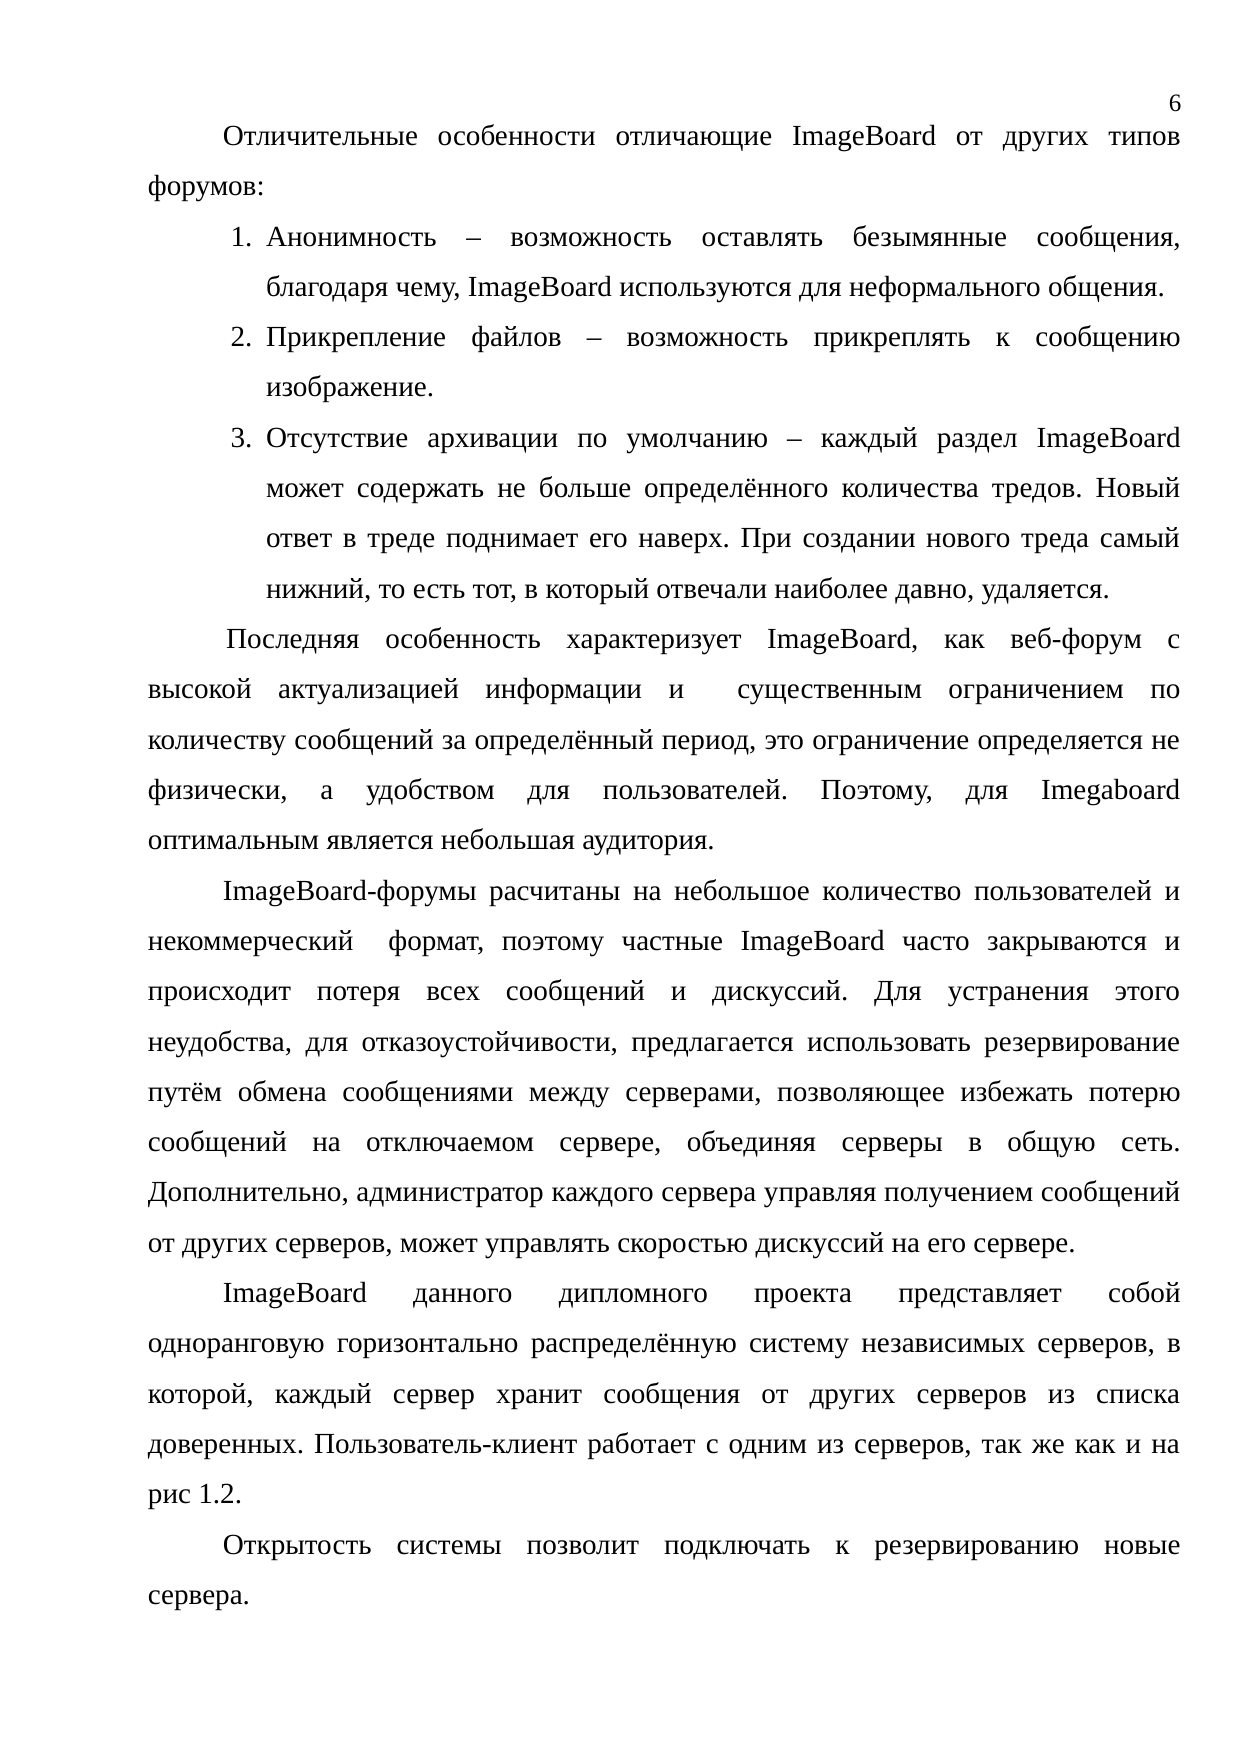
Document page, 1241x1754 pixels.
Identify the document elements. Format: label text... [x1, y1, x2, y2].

list Прикрепление файлов – возможность прикреплять к сообщению изображение. [230, 319, 1181, 403]
text Открытость системы позволит подключать к резервированию новые сервера. [148, 1527, 1181, 1611]
list Отсутствие архивации по умолчанию – каждый раздел ImageBoard может содержать не больше определённого количества тредов. Новый ответ в треде поднимает его наверх. При создании нового треда самый нижний, то есть тот, в который отвечали наиболее давно, удаляется. [230, 420, 1181, 604]
text Отличительные особенности отличающие ImageBoard от других типов форумов: [148, 118, 1181, 202]
list Анонимность – возможность оставлять безымянные сообщения, благодаря чему, ImageBoard используются для неформального общения. [230, 219, 1181, 302]
text Последняя особенность характеризует ImageBoard, как веб-форум с высокой актуализацией информации и существенным ограничением по количеству сообщений за определённый период, это ограничение определяется не физически, а удобством для пользователей. Поэтому, для Imegaboard оптимальным является небольшая аудитория. [148, 621, 1181, 856]
text ImageBoard-форумы расчитаны на небольшое количество пользователей и некоммерческий формат, поэтому частные ImageBoard часто закрываются и происходит потеря всех сообщений и дискуссий. Для устранения этого неудобства, для отказоустойчивости, предлагается использовать резервирование путём обмена сообщениями между серверами, позволяющее избежать потерю сообщений на отключаемом сервере, объединяя серверы в общую сеть. Дополнительно, администратор каждого сервера управляя получением сообщений от других серверов, может управлять скоростью дискуссий на его сервере. [148, 873, 1181, 1258]
text ImageBoard данного дипломного проекта представляет собой одноранговую горизонтально распределённую систему независимых серверов, в которой, каждый сервер хранит сообщения от других серверов из списка доверенных. Пользователь-клиент работает с одним из серверов, так же как и на рис 1.2. [148, 1275, 1181, 1510]
